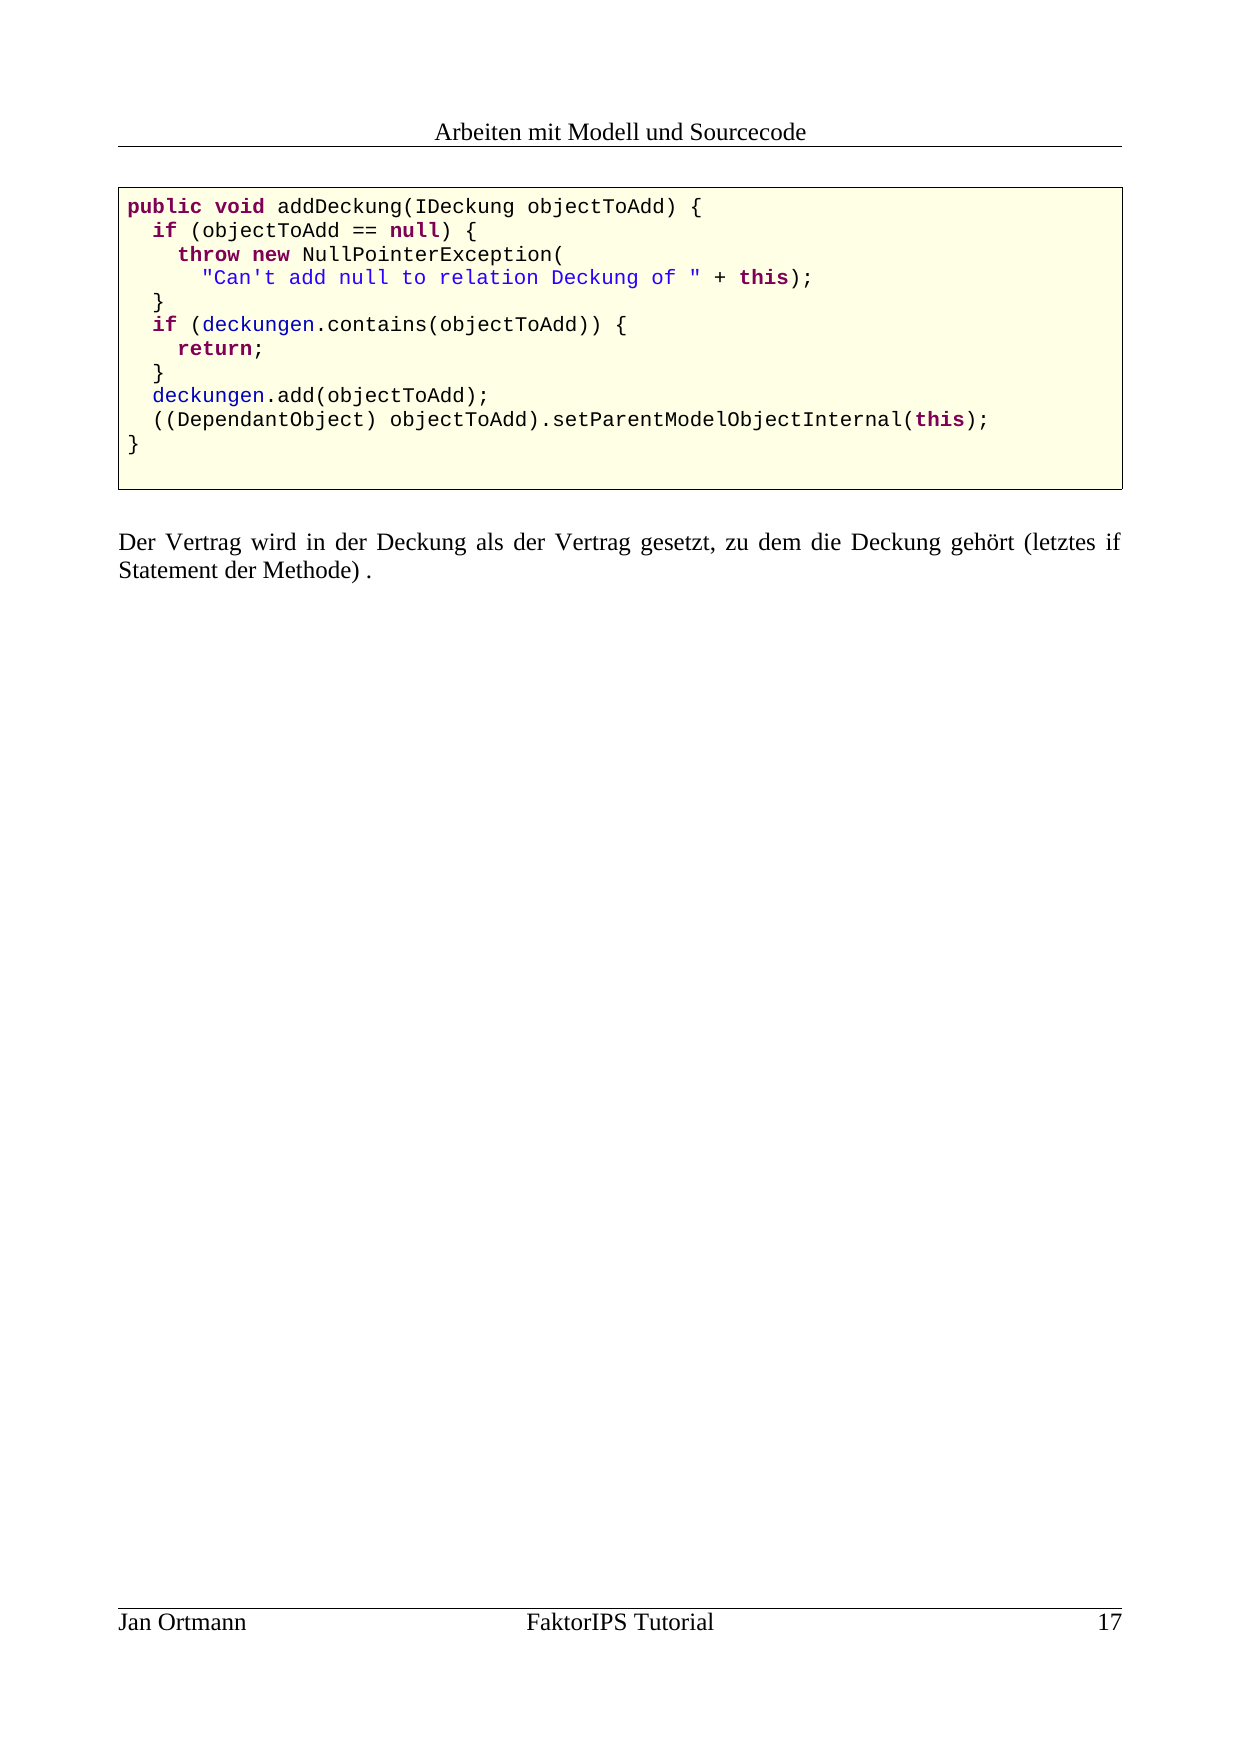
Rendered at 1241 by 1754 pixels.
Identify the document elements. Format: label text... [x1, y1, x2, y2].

text } [127, 362, 1113, 385]
text public void addDeckung(IDeckung objectToAdd) { [127, 196, 1113, 220]
text } [127, 291, 1113, 314]
text "Can't add null to relation Deckung of " + this); [127, 267, 1113, 291]
text deckungen.add(objectToAdd); [127, 385, 1113, 409]
text ((DependantObject) objectToAdd).setParentModelObjectInternal(this); [127, 409, 1113, 433]
text } [127, 433, 1113, 456]
text if (deckungen.contains(objectToAdd)) { [127, 314, 1113, 338]
text if (objectToAdd == null) { [127, 220, 1113, 243]
text return; [127, 338, 1113, 362]
text Der Vertrag wird in der Deckung als der Vertrag gesetzt, zu dem die Deckung gehört (letztes if Statement der Methode) . [118, 528, 1122, 584]
text throw new NullPointerException( [127, 243, 1113, 267]
